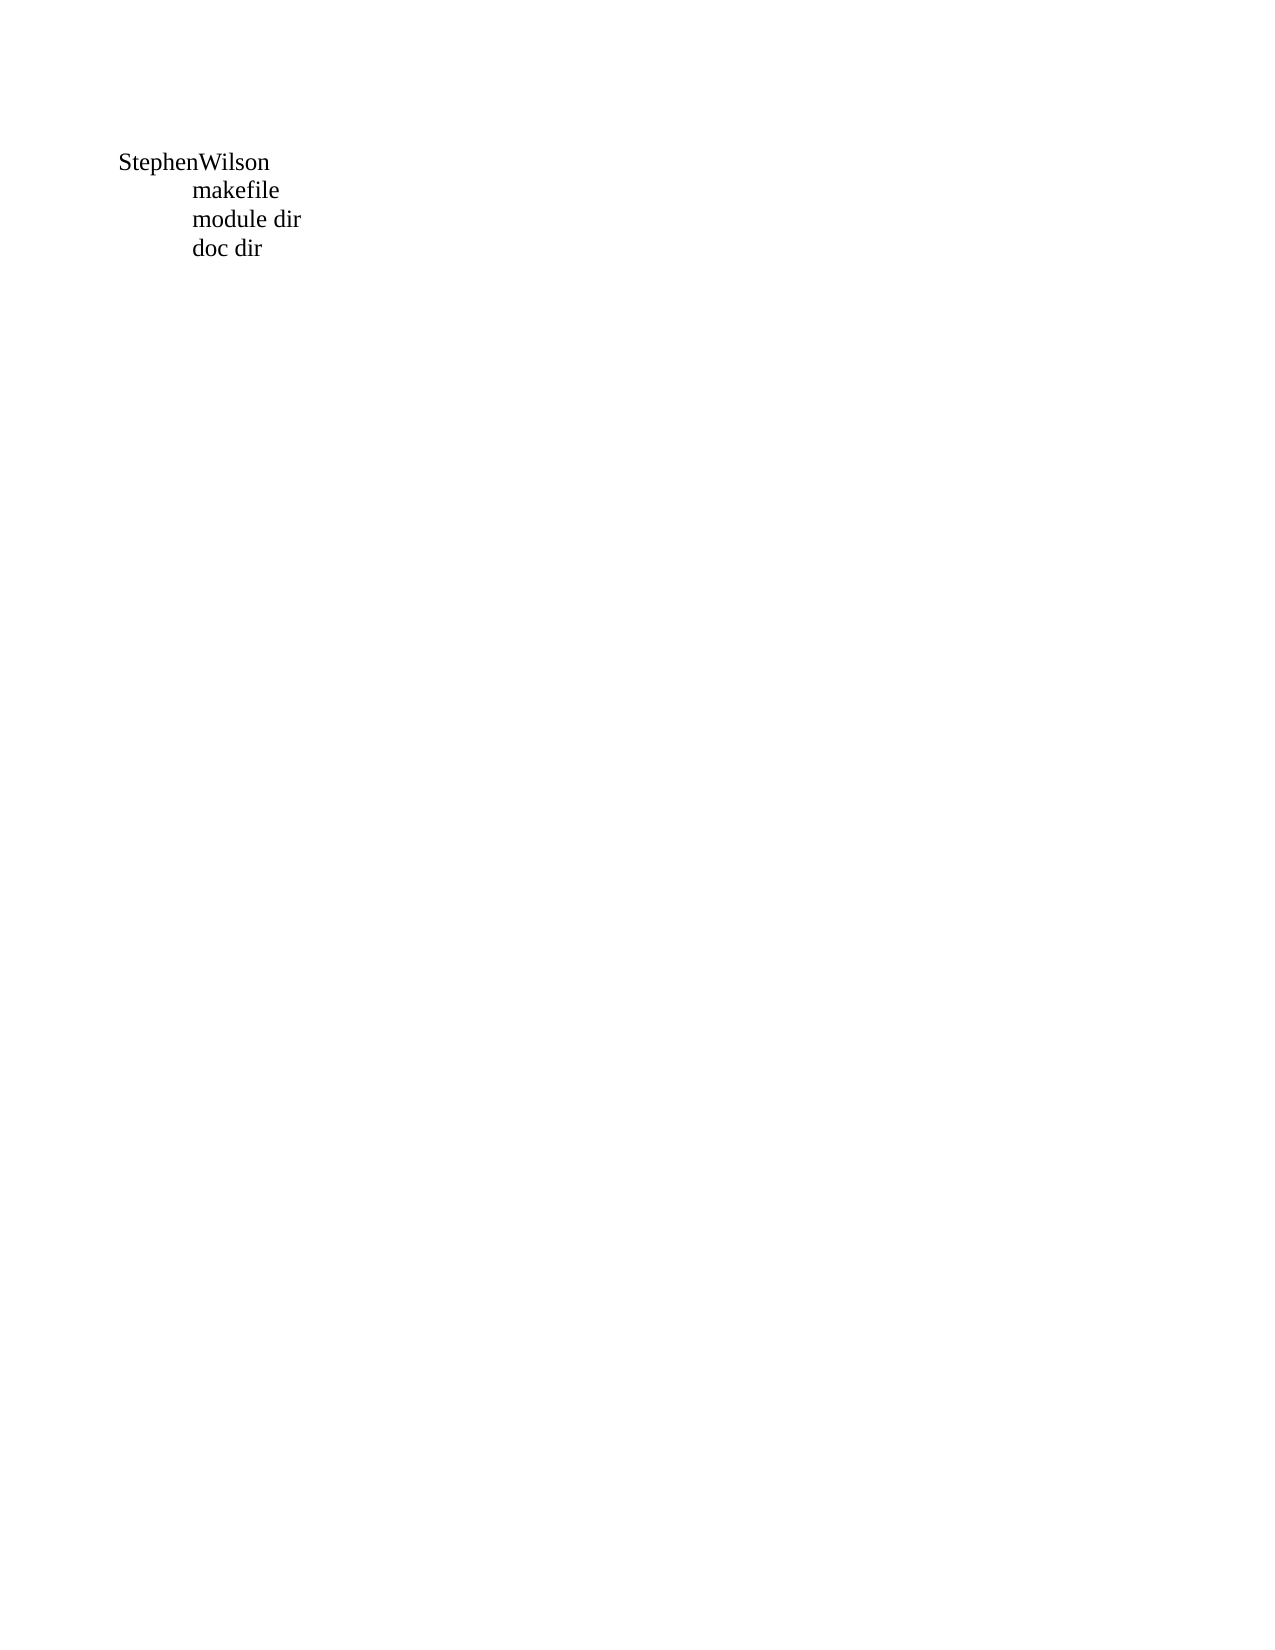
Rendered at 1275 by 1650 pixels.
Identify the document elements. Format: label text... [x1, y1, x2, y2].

text makefile [118, 176, 1157, 204]
text module dir [118, 204, 1157, 233]
text StephenWilson [118, 147, 1157, 176]
text doc dir [118, 233, 1157, 262]
